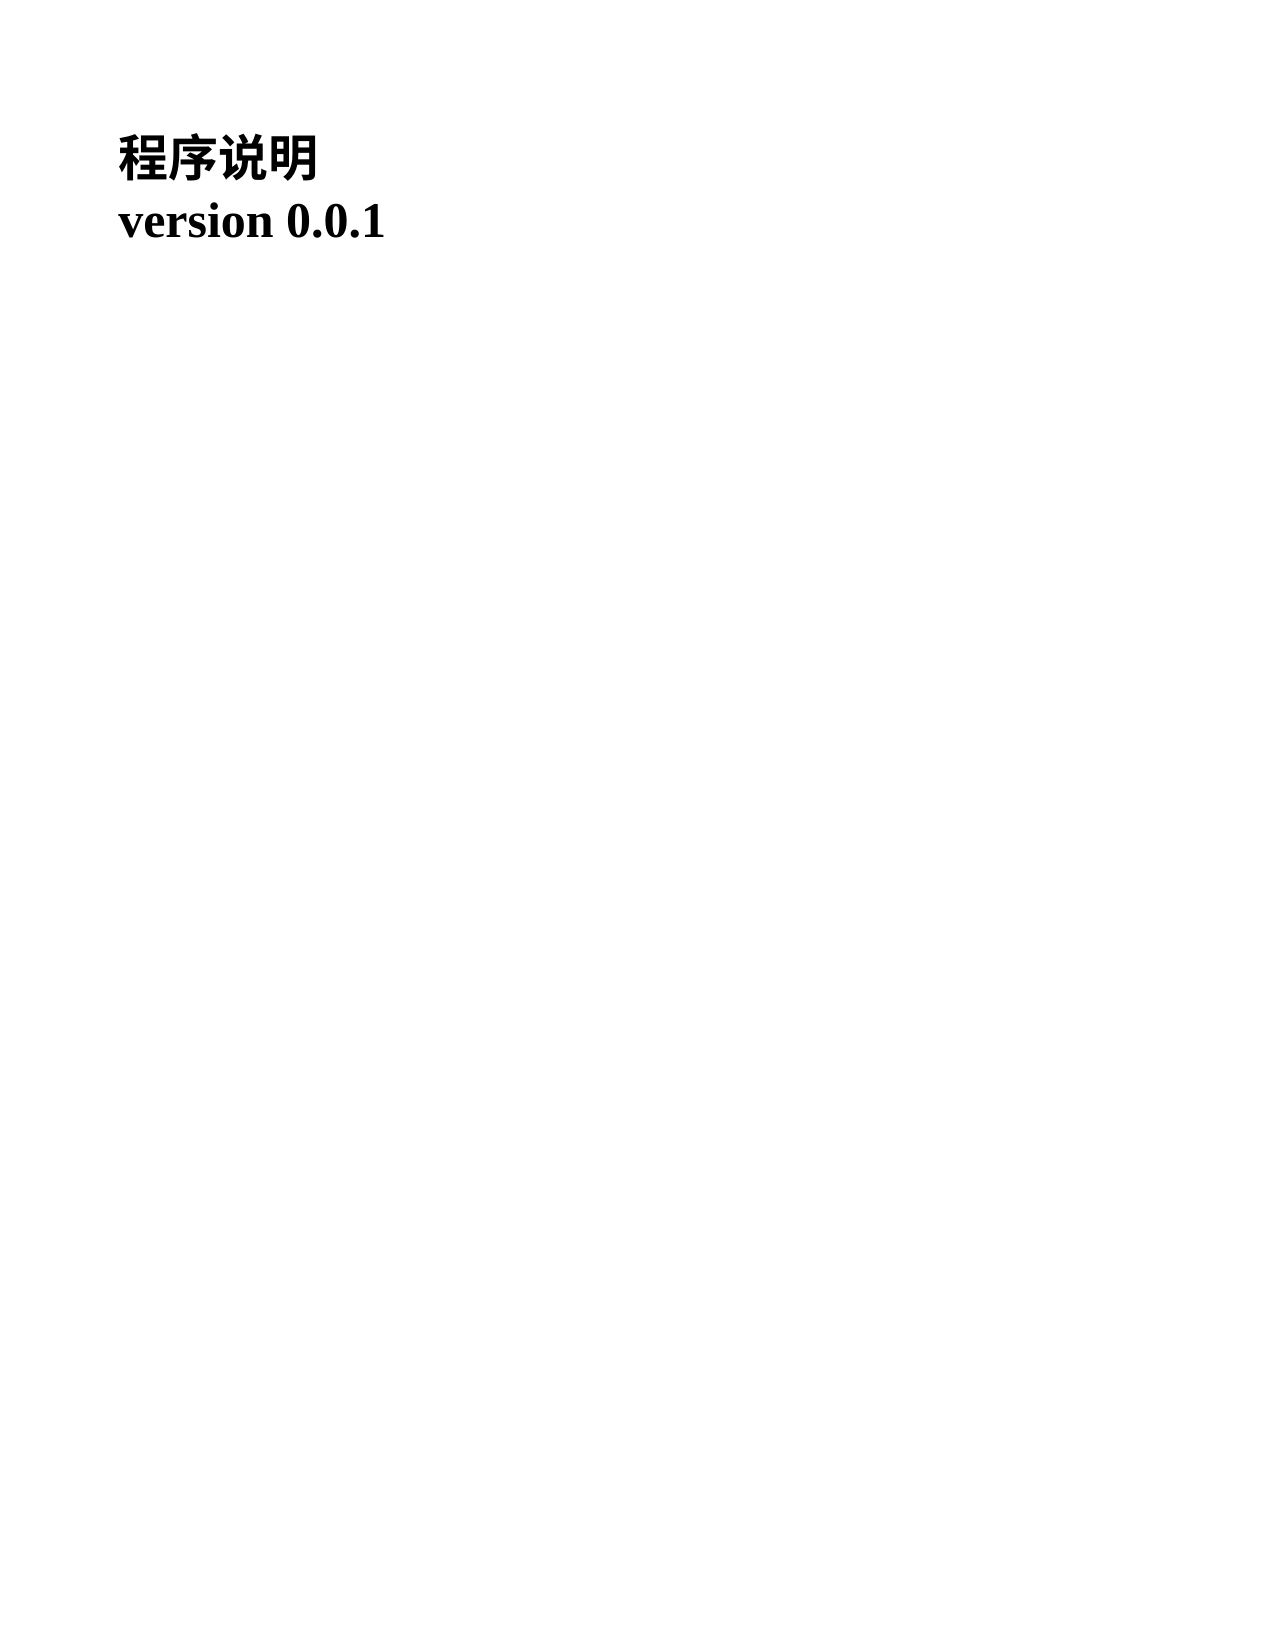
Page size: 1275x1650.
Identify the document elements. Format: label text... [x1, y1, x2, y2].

text version 0.0.1 [118, 191, 1157, 248]
text 程序说明 [118, 118, 1157, 191]
